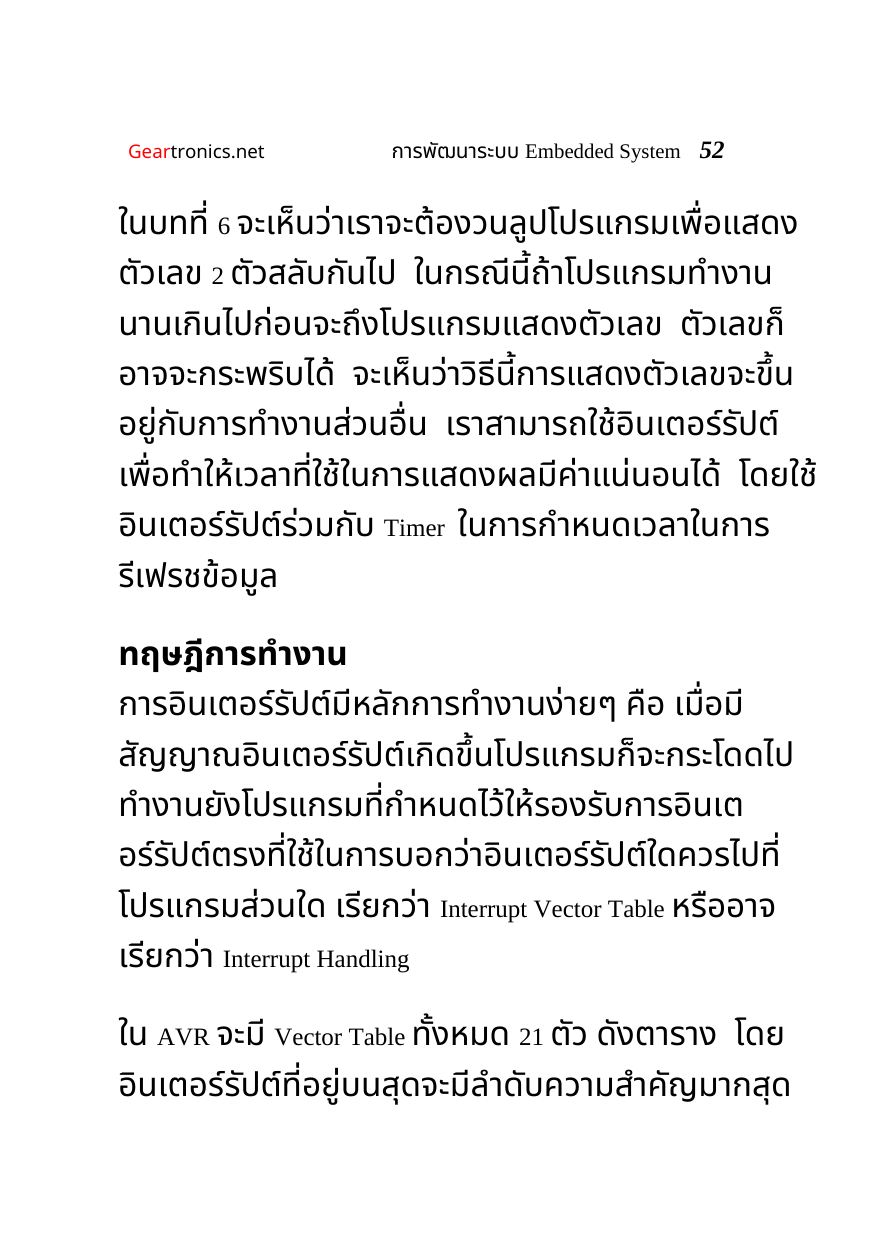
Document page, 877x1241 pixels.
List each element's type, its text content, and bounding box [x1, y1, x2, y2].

text ในบทที่ 6 จะเห็นว่าเราจะต้องวนลูปโปรแกรมเพื่อแสดงตัวเลข 2 ตัวสลับกันไป ในกรณีนี้ถ้าโปรแกรมทำงานนานเกินไปก่อนจะถึงโปรแกรมแสดงตัวเลข ตัวเลขก็อาจจะกระพริบได้ จะเห็นว่าวิธีนี้การแสดงตัวเลขจะขึ้นอยู่กับการทำงานส่วนอื่น เราสามารถใช้อินเตอร์รัปต์เพื่อทำให้เวลาที่ใช้ในการแสดงผลมีค่าแน่นอนได้ โดยใช้อินเตอร์รัปต์ร่วมกับ Timer ในการกำหนดเวลาในการรีเฟรชข้อมูล [118, 199, 818, 602]
text การอินเตอร์รัปต์มีหลักการทำงานง่ายๆ คือ เมื่อมีสัญญาณอินเตอร์รัปต์เกิดขึ้นโปรแกรมก็จะกระโดดไปทำงานยังโปรแกรมที่กำหนดไว้ให้รองรับการอินเตอร์รัปต์ตรงที่ใช้ในการบอกว่าอินเตอร์รัปต์ใดควรไปที่โปรแกรมส่วนใด เรียกว่า Interrupt Vector Table หรืออาจเรียกว่า Interrupt Handling [118, 680, 818, 983]
text ใน AVR จะมี Vector Table ทั้งหมด 21 ตัว ดังตาราง โดยอินเตอร์รัปต์ที่อยู่บนสุดจะมีลำดับความสำคัญมากสุด [118, 1010, 818, 1111]
text ทฤษฎีการทำงาน [118, 630, 818, 680]
